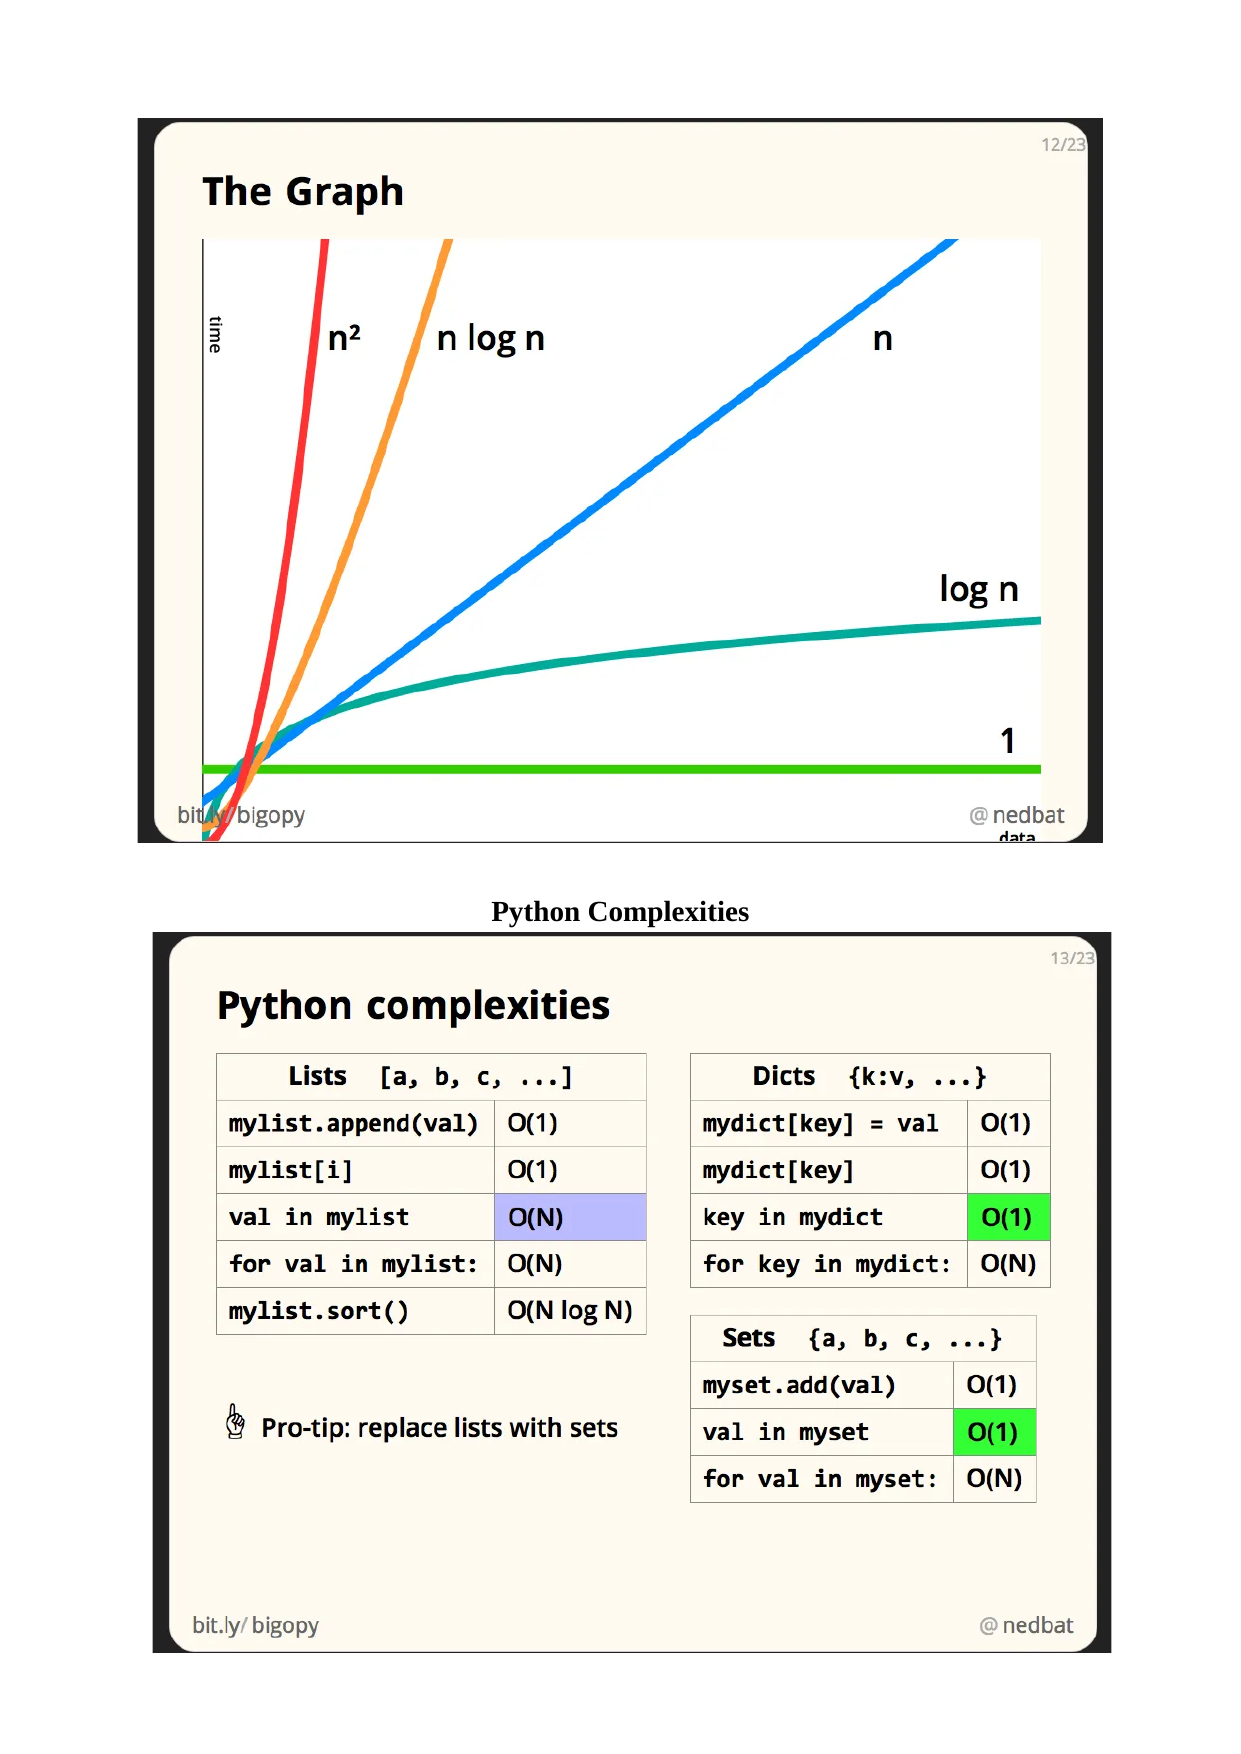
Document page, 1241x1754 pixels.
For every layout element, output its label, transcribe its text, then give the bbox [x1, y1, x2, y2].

picture [152, 932, 1112, 1653]
text Python Complexities [118, 894, 1122, 928]
picture [137, 118, 1103, 843]
